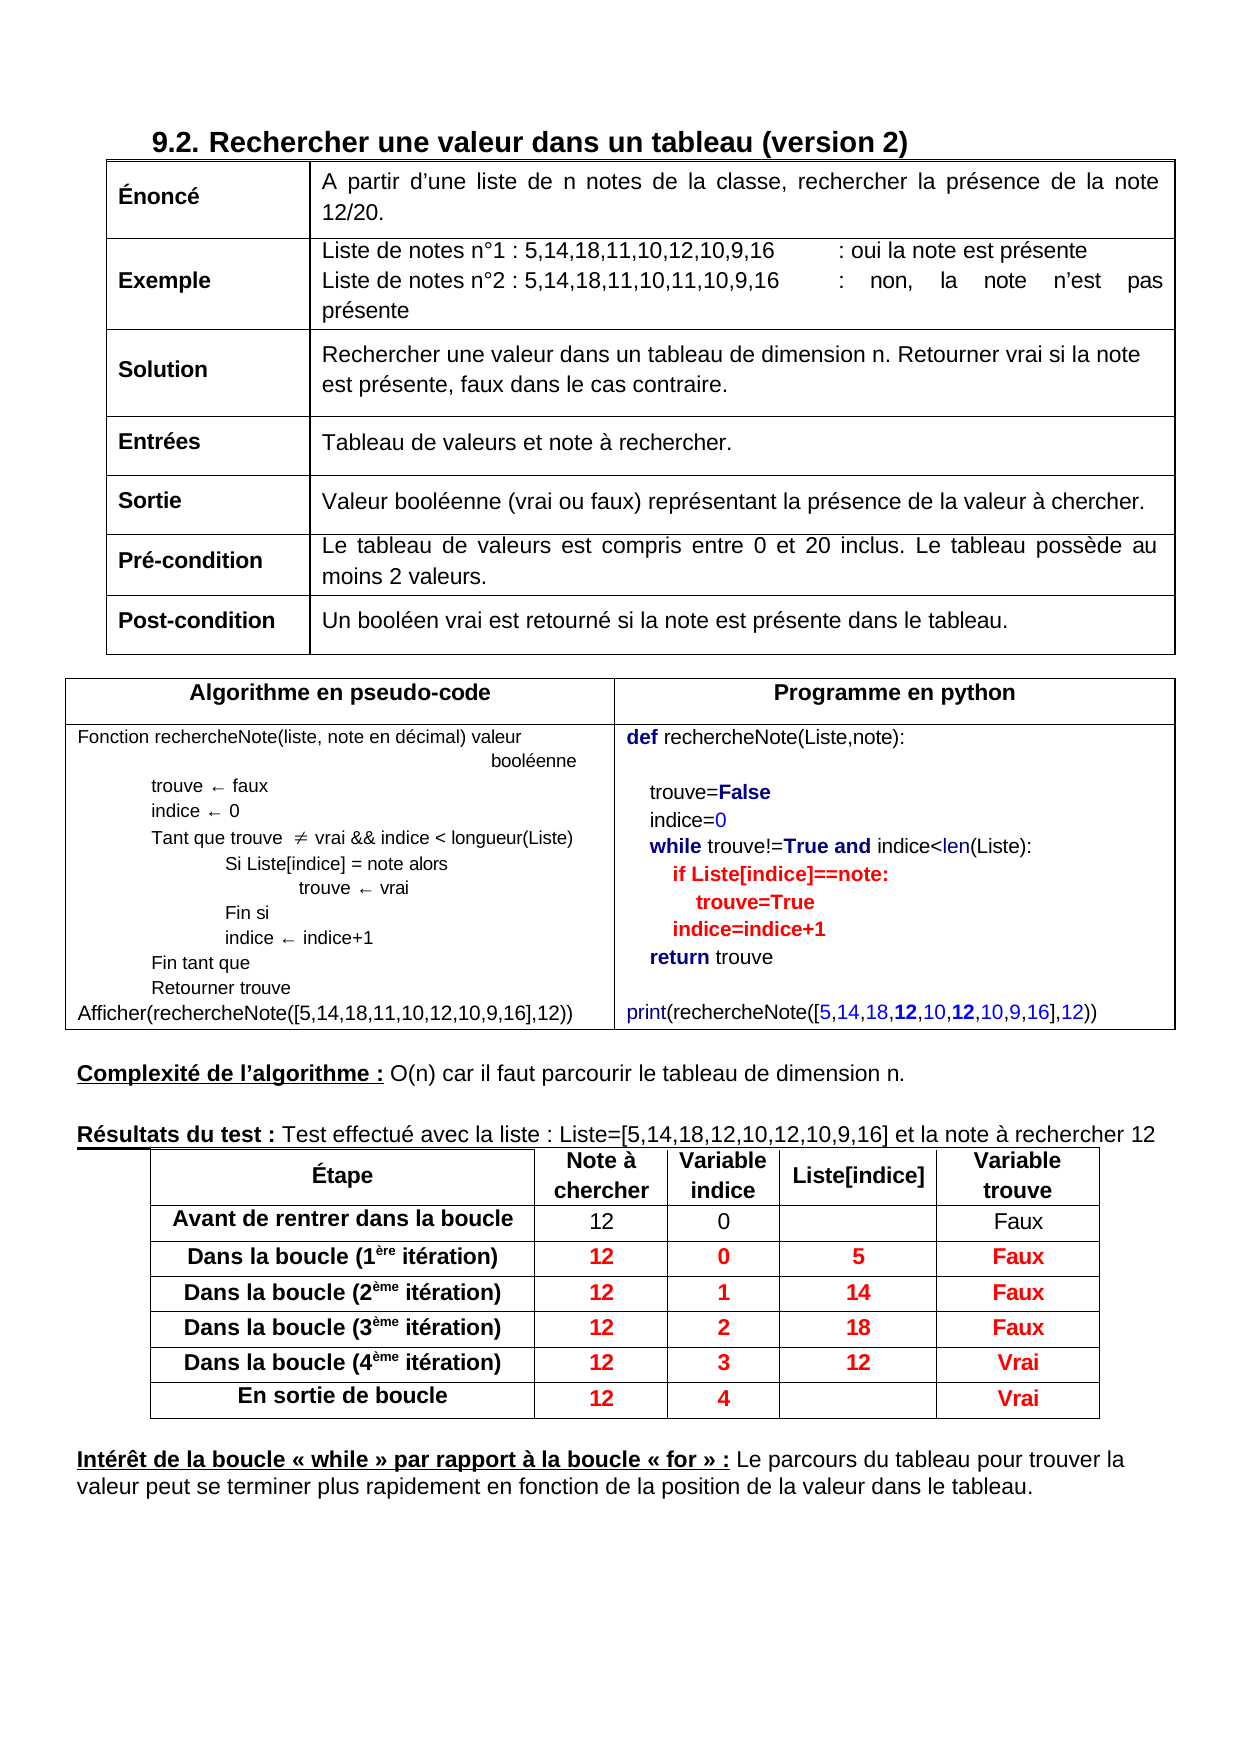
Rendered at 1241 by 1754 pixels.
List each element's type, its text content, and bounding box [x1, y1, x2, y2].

table_header Liste[indice] [779, 1148, 936, 1205]
table_cell [780, 1206, 936, 1241]
subtitle Rechercher une valeur dans un tableau (version 2) [152, 125, 1213, 159]
table_cell def rechercheNote(Liste,note): trouve=False indice=0 while trouve!=True and indice<len(Liste): if Liste[indice]==note: trouve=True indice=indice+1 return trouve print(rechercheNote([5,14,18,12,10,12,10,9,16],12)) [615, 725, 1174, 1029]
table_cell Liste de notes n°1 : 5,14,18,11,10,12,10,9,16 : oui la note est présente Liste de notes n°2 : 5,14,18,11,10,11,10,9,16 : non, la note n’est pas présente [311, 239, 1174, 329]
table_cell Le tableau de valeurs est compris entre 0 et 20 inclus. Le tableau possède au moins 2 valeurs. [311, 535, 1174, 594]
table_cell Faux [937, 1206, 1099, 1241]
table_cell [780, 1383, 936, 1417]
table_header Note à chercher [535, 1148, 667, 1205]
table_cell Dans la boucle (1ère itération) [151, 1242, 534, 1276]
table_cell Tableau de valeurs et note à rechercher. [311, 417, 1174, 475]
table_cell Faux [937, 1277, 1099, 1311]
table_cell 12 [535, 1242, 667, 1276]
table_cell Pré-condition [107, 535, 309, 594]
table_cell Post-condition [107, 596, 309, 654]
table_cell Vrai [937, 1383, 1099, 1417]
table_cell Rechercher une valeur dans un tableau de dimension n. Retourner vrai si la note est présente, faux dans le cas contraire. [311, 330, 1174, 416]
table_cell Solution [107, 330, 309, 416]
table_cell 5 [780, 1242, 936, 1276]
table_header [77, 1150, 150, 1417]
table_cell 3 [668, 1348, 779, 1382]
table_cell Avant de rentrer dans la boucle [151, 1206, 534, 1241]
text Intérêt de la boucle « while » par rapport à la boucle « for » : Le parcours du tableau pour trouver la valeur peut se terminer plus rapidement en fonction de la position de la valeur dans le tableau. [77, 1446, 1166, 1499]
table_cell Dans la boucle (4ème itération) [151, 1348, 534, 1382]
table_cell Vrai [937, 1348, 1099, 1382]
table_cell Un booléen vrai est retourné si la note est présente dans le tableau. [311, 596, 1174, 654]
table_cell Valeur booléenne (vrai ou faux) représentant la présence de la valeur à chercher. [311, 476, 1174, 534]
text Complexité de l’algorithme : O(n) car il faut parcourir le tableau de dimension n. [77, 1060, 1213, 1086]
table_cell Fonction rechercheNote(liste, note en décimal) valeur booléenne trouve ← faux indice ← 0 Tant que trouve  vrai && indice < longueur(Liste) Si Liste[indice] = note alors trouve ← vrai Fin si indice ← indice+1 Fin tant que Retourner trouve Afficher(rechercheNote([5,14,18,11,10,12,10,9,16],12)) [66, 725, 614, 1029]
table_cell Exemple [107, 239, 309, 329]
table_cell 1 [668, 1277, 779, 1311]
table_cell 12 [535, 1206, 667, 1241]
table_cell 12 [535, 1312, 667, 1347]
table_header Énoncé [107, 162, 309, 238]
table_cell 0 [668, 1206, 779, 1241]
table_header Programme en python [615, 679, 1174, 724]
table_cell Entrées [107, 417, 309, 475]
table_cell Faux [937, 1242, 1099, 1276]
table_cell En sortie de boucle [151, 1383, 534, 1417]
table_cell 0 [668, 1242, 779, 1276]
table_header Étape [151, 1150, 534, 1205]
table_cell Sortie [107, 476, 309, 534]
table_cell Dans la boucle (2ème itération) [151, 1277, 534, 1311]
table_header A partir d’une liste de n notes de la classe, rechercher la présence de la note 12/20. [311, 162, 1174, 238]
table_cell 12 [780, 1348, 936, 1382]
text Résultats du test : Test effectué avec la liste : Liste=[5,14,18,12,10,12,10,9,16] et la note à rechercher 12 [77, 1121, 1213, 1147]
table_cell 2 [668, 1312, 779, 1347]
table_cell 14 [780, 1277, 936, 1311]
table_header Algorithme en pseudo-code [66, 679, 614, 724]
table_cell Dans la boucle (3ème itération) [151, 1312, 534, 1347]
table_cell 18 [780, 1312, 936, 1347]
table_cell 12 [535, 1277, 667, 1311]
table_header Variable trouve [936, 1148, 1099, 1205]
table_cell 12 [535, 1383, 667, 1417]
table_cell 4 [668, 1383, 779, 1417]
table_header Variable indice [668, 1148, 779, 1205]
table_cell Faux [937, 1312, 1099, 1347]
table_cell 12 [535, 1348, 667, 1382]
